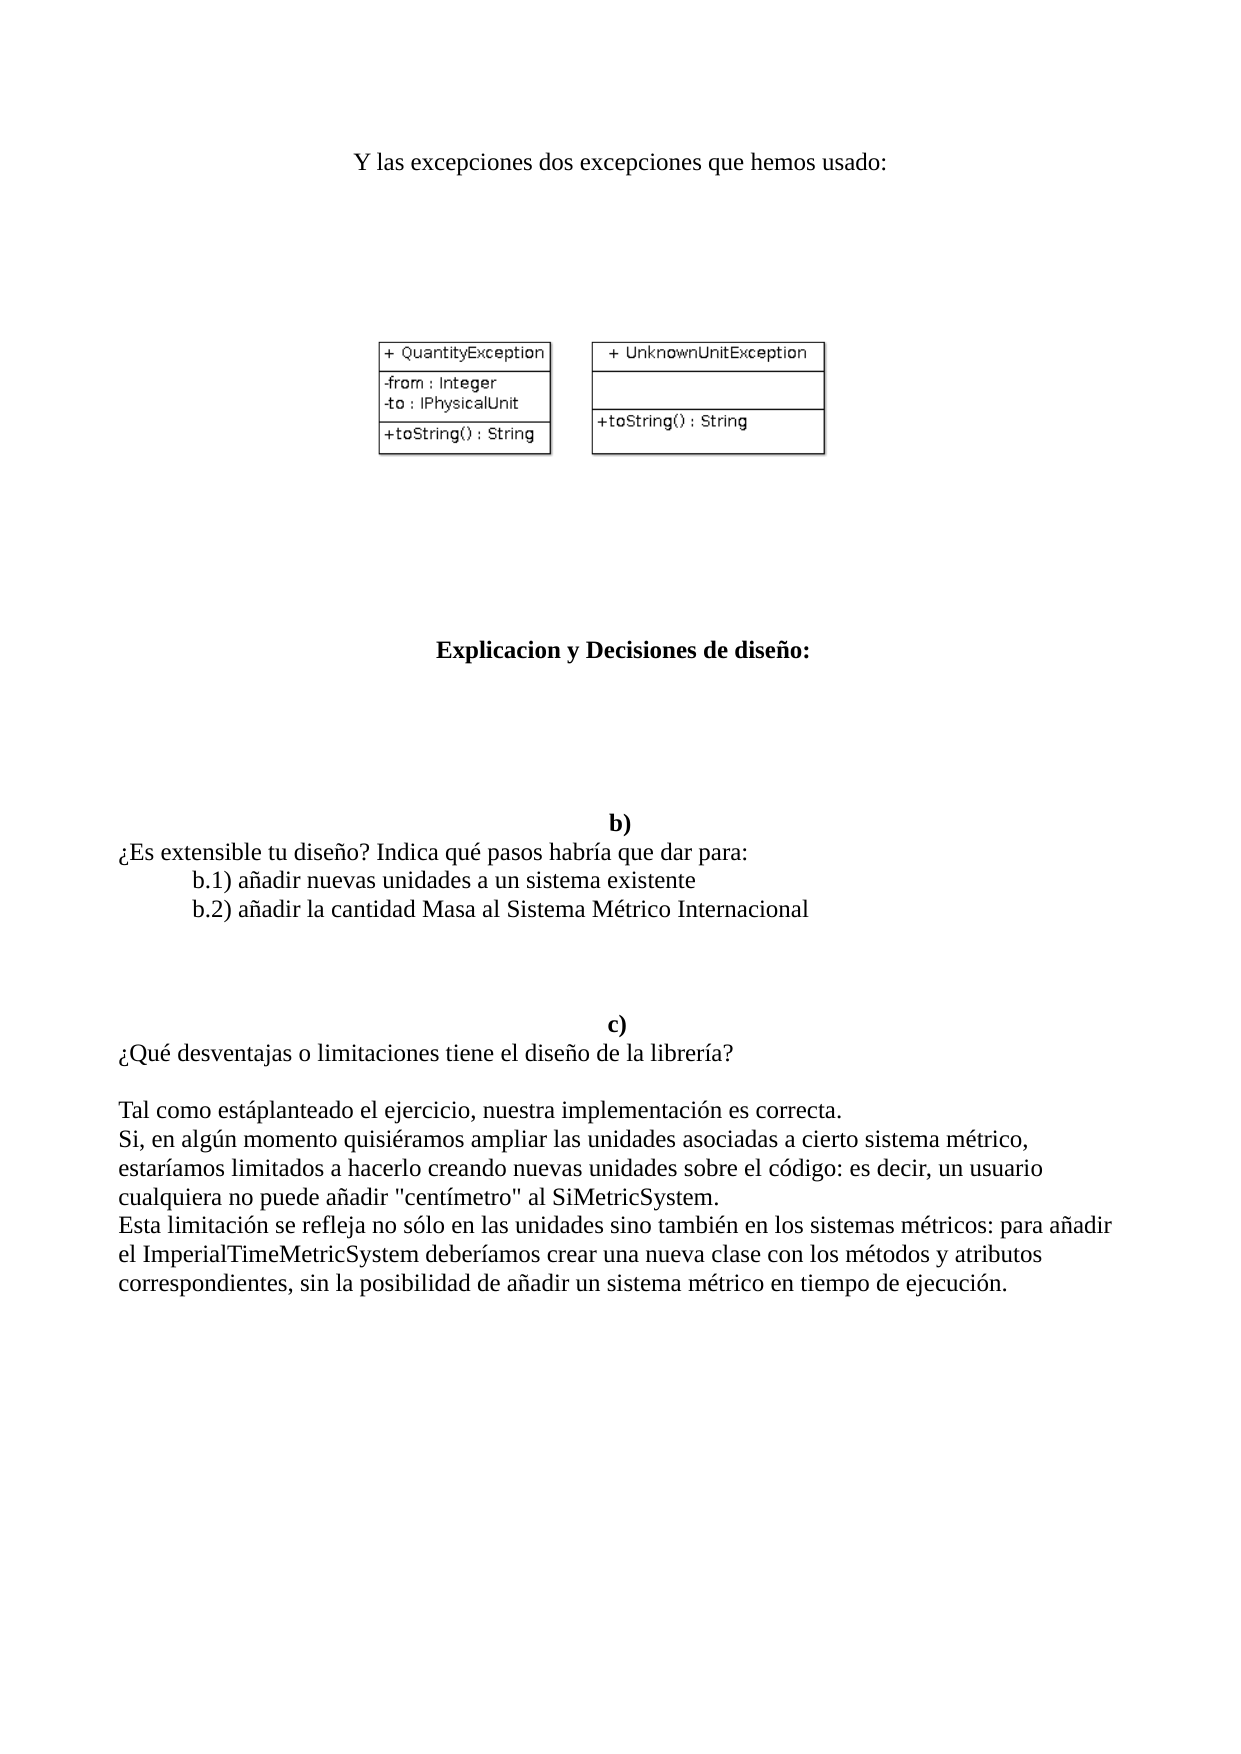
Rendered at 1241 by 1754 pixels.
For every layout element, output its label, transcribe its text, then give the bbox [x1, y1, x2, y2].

text Explicacion y Decisiones de diseño: [118, 636, 1122, 664]
text Y las excepciones dos excepciones que hemos usado: [118, 147, 1122, 176]
text Esta limitación se refleja no sólo en las unidades sino también en los sistemas métricos: para añadir el ImperialTimeMetricSystem deberíamos crear una nueva clase con los métodos y atributos correspondientes, sin la posibilidad de añadir un sistema métrico en tiempo de ejecución. [118, 1211, 1122, 1297]
text Si, en algún momento quisiéramos ampliar las unidades asociadas a cierto sistema métrico, estaríamos limitados a hacerlo creando nuevas unidades sobre el código: es decir, un usuario cualquiera no puede añadir "centímetro" al SiMetricSystem. [118, 1124, 1122, 1211]
text Tal como estáplanteado el ejercicio, nuestra implementación es correcta. [118, 1096, 1122, 1124]
text ¿Qué desventajas o limitaciones tiene el diseño de la librería? [118, 1038, 1122, 1067]
text c) [118, 1009, 1122, 1038]
picture [338, 210, 1047, 585]
text b.2) añadir la cantidad Masa al Sistema Métrico Internacional [118, 894, 1122, 923]
text b.1) añadir nuevas unidades a un sistema existente [118, 866, 1122, 894]
text b) [118, 808, 1122, 837]
text ¿Es extensible tu diseño? Indica qué pasos habría que dar para: [118, 837, 1122, 866]
